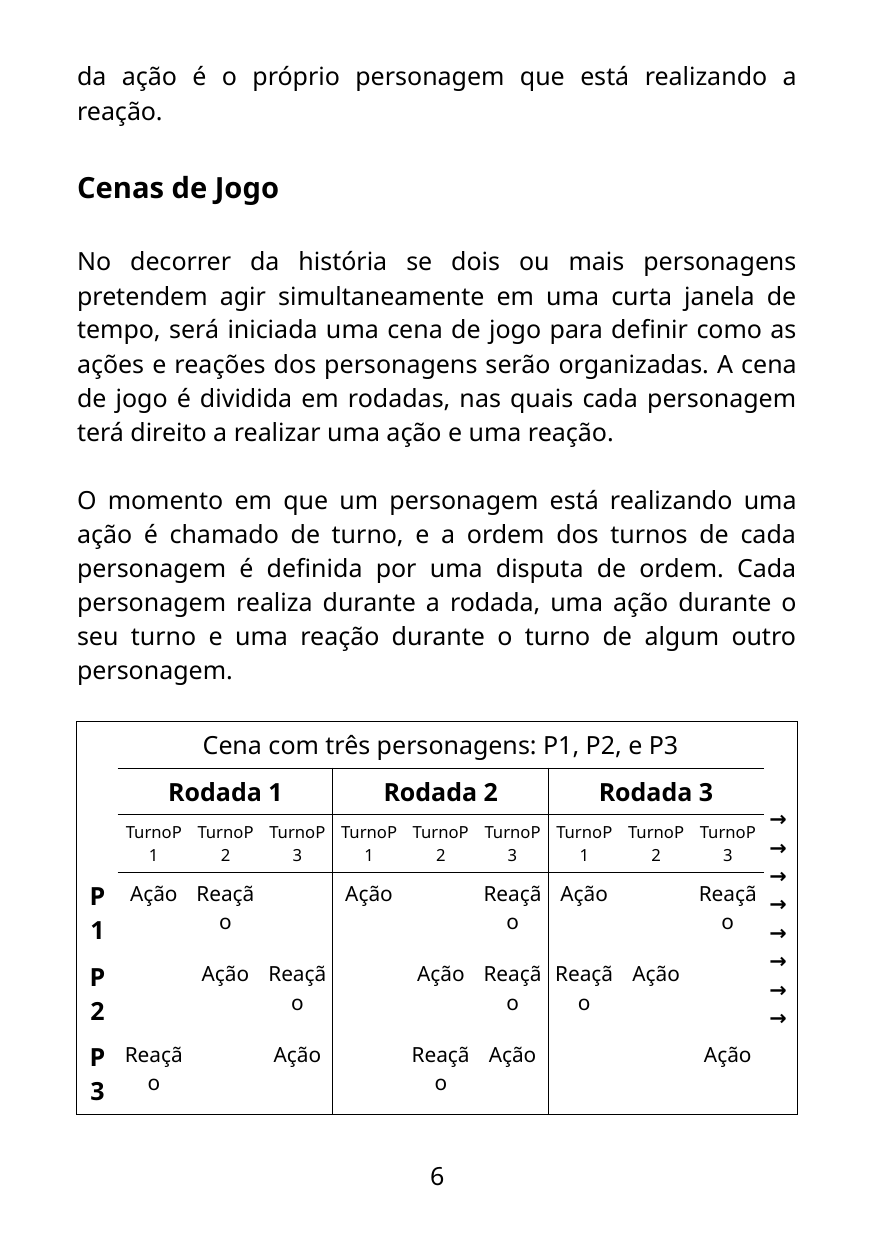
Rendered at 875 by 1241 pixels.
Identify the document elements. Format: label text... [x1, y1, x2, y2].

table_cell [333, 953, 405, 1033]
table_cell TurnoP2 [405, 815, 476, 872]
table_cell Ação [620, 953, 692, 1033]
table_cell TurnoP1 [333, 815, 405, 872]
table_cell [118, 953, 189, 1033]
table_cell [620, 873, 692, 953]
table_cell [333, 1033, 405, 1114]
text No decorrer da história se dois ou mais personagens pretendem agir simultaneamente em uma curta janela de tempo, será iniciada uma cena de jogo para definir como as ações e reações dos personagens serão organizadas. A cena de jogo é dividida em rodadas, nas quais cada personagem terá direito a realizar uma ação e uma reação. [77, 244, 797, 448]
table_cell [405, 873, 476, 953]
table_cell Reação [549, 953, 620, 1033]
table_cell Ação [476, 1033, 548, 1114]
table_cell [189, 1033, 261, 1114]
table_cell Ação [118, 873, 189, 953]
table_cell Ação [261, 1033, 332, 1114]
table_cell [692, 953, 763, 1033]
subtitle Cenas de Jogo [77, 167, 797, 207]
table_cell Reação [476, 873, 548, 953]
table_cell Reação [692, 873, 763, 953]
table_cell Rodada 1 [118, 769, 332, 814]
table_cell TurnoP1 [549, 815, 620, 872]
table_cell Ação [549, 873, 620, 953]
table_cell Ação [333, 873, 405, 953]
table_header Cena com três personagens: P1, P2, e P3 [118, 722, 763, 767]
table_header [77, 722, 118, 872]
table_cell Ação [692, 1033, 763, 1114]
table_cell Ação [405, 953, 476, 1033]
table_cell TurnoP3 [261, 815, 332, 872]
table_cell [620, 1033, 692, 1114]
text da ação é o próprio personagem que está realizando a reação. [77, 59, 797, 127]
table_cell P1 [77, 872, 118, 953]
table_cell TurnoP2 [620, 815, 692, 872]
table_cell Rodada 3 [549, 769, 763, 814]
table_cell [261, 873, 332, 953]
table_cell P3 [77, 1033, 118, 1114]
table_cell Reação [476, 953, 548, 1033]
table_cell Reação [118, 1033, 189, 1114]
table_cell [549, 1033, 620, 1114]
table_cell TurnoP2 [189, 815, 261, 872]
table_cell Ação [189, 953, 261, 1033]
table_cell Reação [261, 953, 332, 1033]
table_cell P2 [77, 953, 118, 1033]
table_cell TurnoP3 [692, 815, 763, 872]
table_cell TurnoP3 [476, 815, 548, 872]
table_header → → → → → → → → [764, 722, 797, 1114]
table_cell Rodada 2 [333, 769, 548, 814]
table_cell Reação [405, 1033, 476, 1114]
table_cell TurnoP1 [118, 815, 189, 872]
text O momento em que um personagem está realizando uma ação é chamado de turno, e a ordem dos turnos de cada personagem é definida por uma disputa de ordem. Cada personagem realiza durante a rodada, uma ação durante o seu turno e uma reação durante o turno de algum outro personagem. [77, 482, 797, 687]
table_cell Reação [189, 873, 261, 953]
